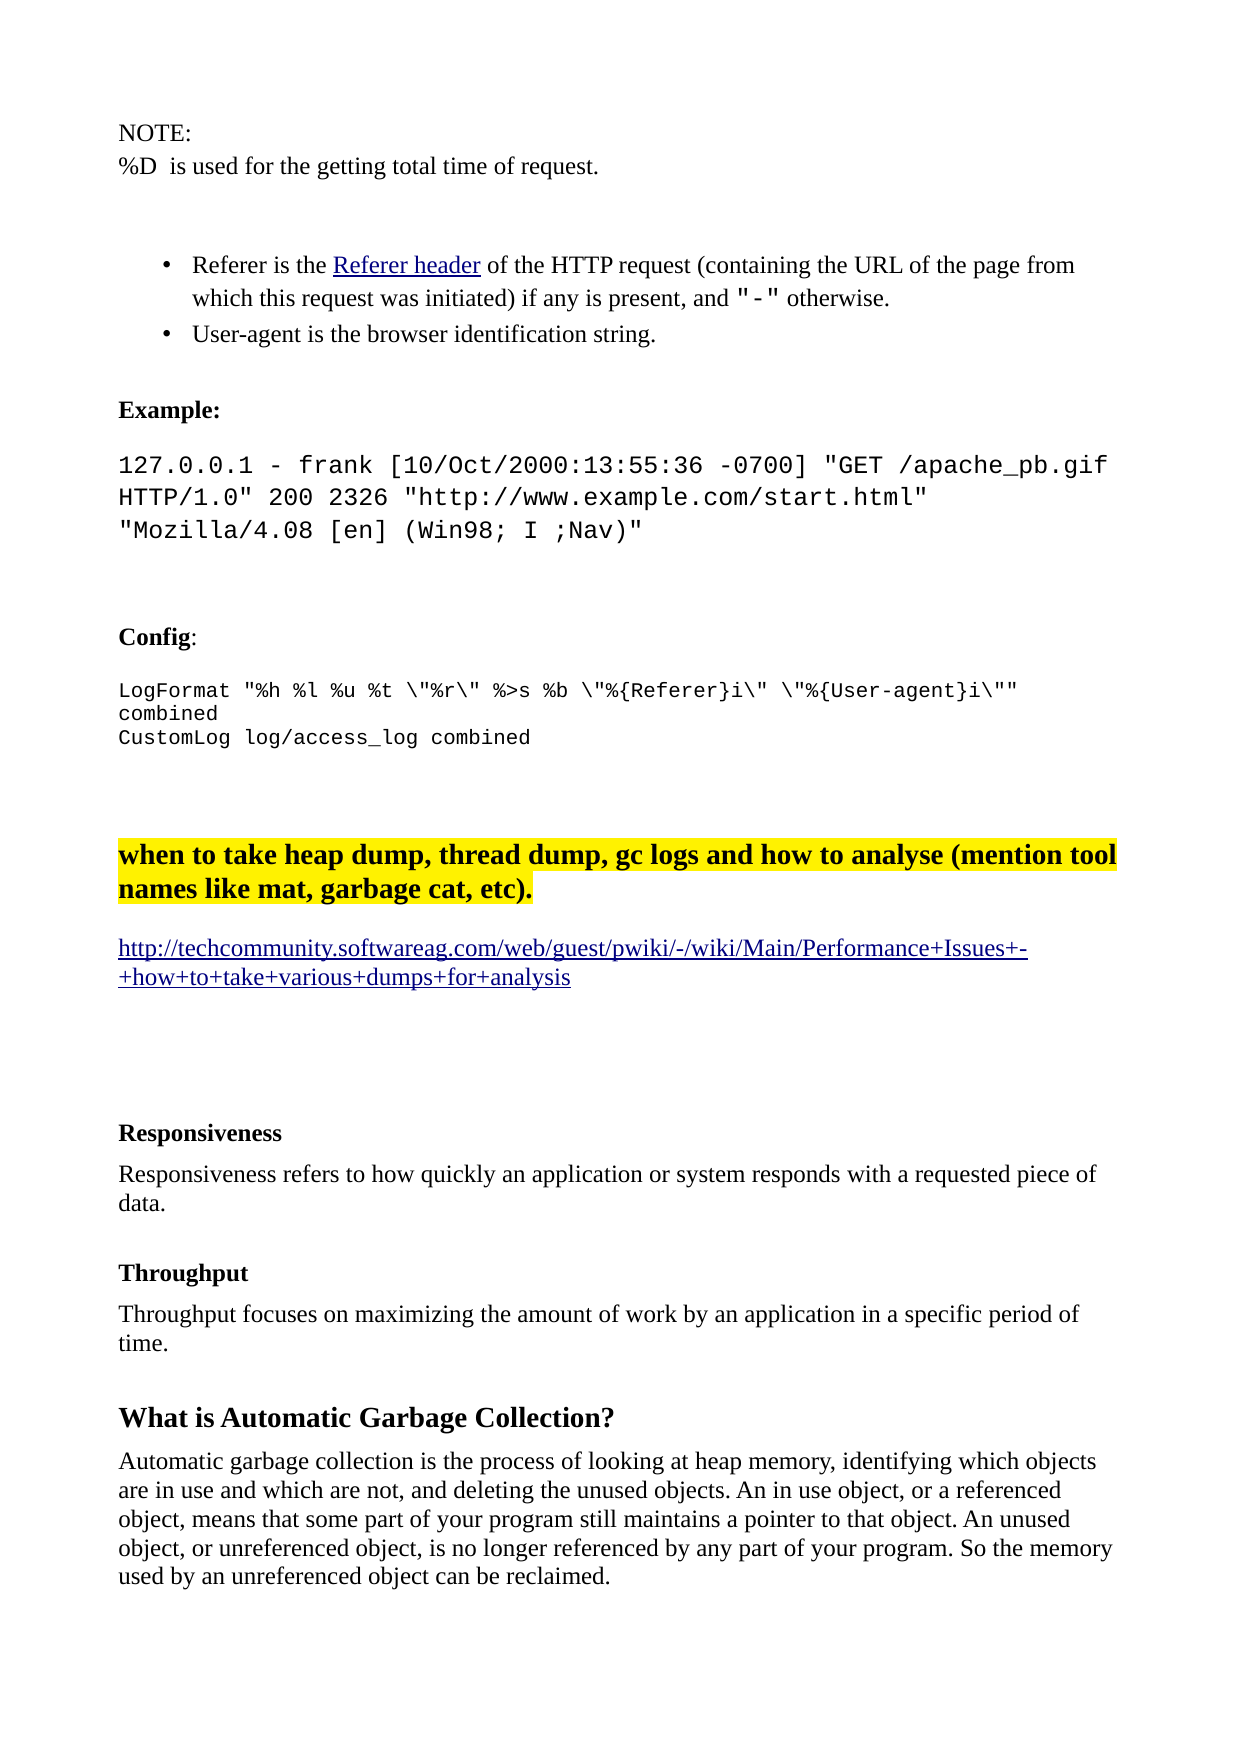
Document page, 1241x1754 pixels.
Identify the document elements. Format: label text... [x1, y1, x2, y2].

text http://techcommunity.softwareag.com/web/guest/pwiki/-/wiki/Main/Performance+Issues+-+how+to+take+various+dumps+for+analysis [118, 933, 1122, 991]
text Responsiveness refers to how quickly an application or system responds with a requested piece of data. [118, 1159, 1122, 1217]
text CustomLog log/access_log combined [118, 727, 1122, 751]
list Referer is the Referer header of the HTTP request (containing the URL of the page from which this request was initiated) if any is present, and "-" otherwise. [162, 250, 1122, 314]
text when to take heap dump, thread dump, gc logs and how to analyse (mention tool names like mat, garbage cat, etc). [118, 837, 1122, 904]
subtitle Responsiveness [118, 1118, 1122, 1147]
list User-agent is the browser identification string. [162, 319, 1122, 347]
subtitle What is Automatic Garbage Collection? [118, 1400, 1122, 1434]
text LogFormat "%h %l %u %t \"%r\" %>s %b \"%{Referer}i\" \"%{User-agent}i\"" combined [118, 679, 1122, 727]
text Example: [118, 395, 1122, 424]
subtitle Throughput [118, 1258, 1122, 1287]
text 127.0.0.1 - frank [10/Oct/2000:13:55:36 -0700] "GET /apache_pb.gif HTTP/1.0" 200 2326 "http://www.example.com/start.html" "Mozilla/4.08 [en] (Win98; I ;Nav)" [118, 452, 1122, 546]
text NOTE: [118, 118, 1122, 147]
text Config: [118, 622, 1122, 651]
text Throughput focuses on maximizing the amount of work by an application in a specific period of time. [118, 1299, 1122, 1357]
text %D is used for the getting total time of request. [118, 151, 1122, 180]
text Automatic garbage collection is the process of looking at heap memory, identifying which objects are in use and which are not, and deleting the unused objects. An in use object, or a referenced object, means that some part of your program still maintains a pointer to that object. An unused object, or unreferenced object, is no longer referenced by any part of your program. So the memory used by an unreferenced object can be reclaimed. [118, 1446, 1122, 1590]
